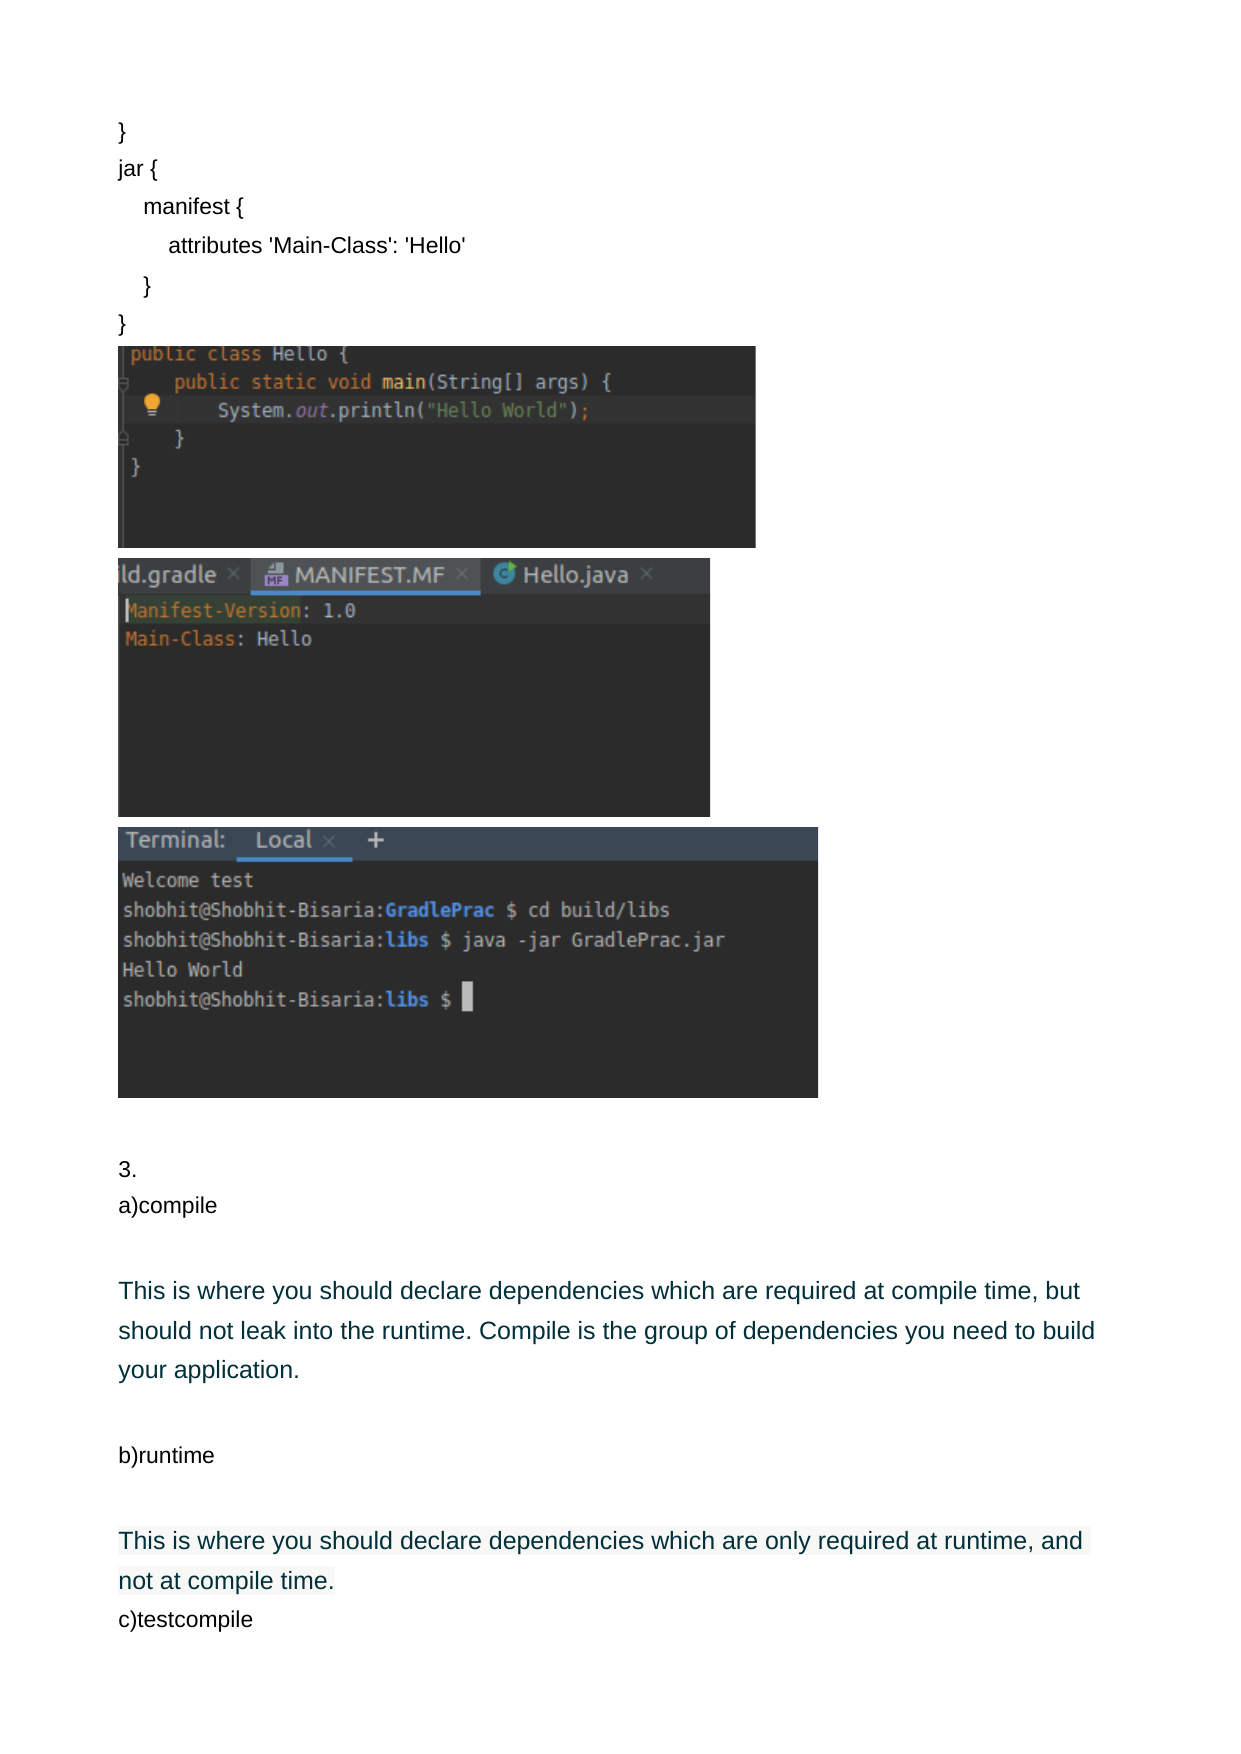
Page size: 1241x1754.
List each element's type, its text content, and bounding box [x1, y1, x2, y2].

text attributes 'Main-Class': 'Hello' [118, 230, 1122, 259]
text This is where you should declare dependencies which are required at compile time, but should not leak into the runtime. Compile is the group of dependencies you need to build your application. [118, 1276, 1122, 1384]
text manifest { [118, 191, 1122, 219]
text } [118, 118, 1122, 144]
text This is where you should declare dependencies which are only required at runtime, and not at compile time. [118, 1526, 1122, 1595]
picture [118, 346, 756, 548]
text } [118, 309, 1122, 336]
text jar { [118, 154, 1122, 181]
text a)compile [118, 1192, 1122, 1218]
text } [118, 270, 1122, 299]
text 3. [118, 1156, 1122, 1182]
text c)testcompile [118, 1606, 1122, 1632]
picture [118, 827, 819, 1098]
text b)runtime [118, 1442, 1122, 1469]
picture [118, 558, 711, 817]
